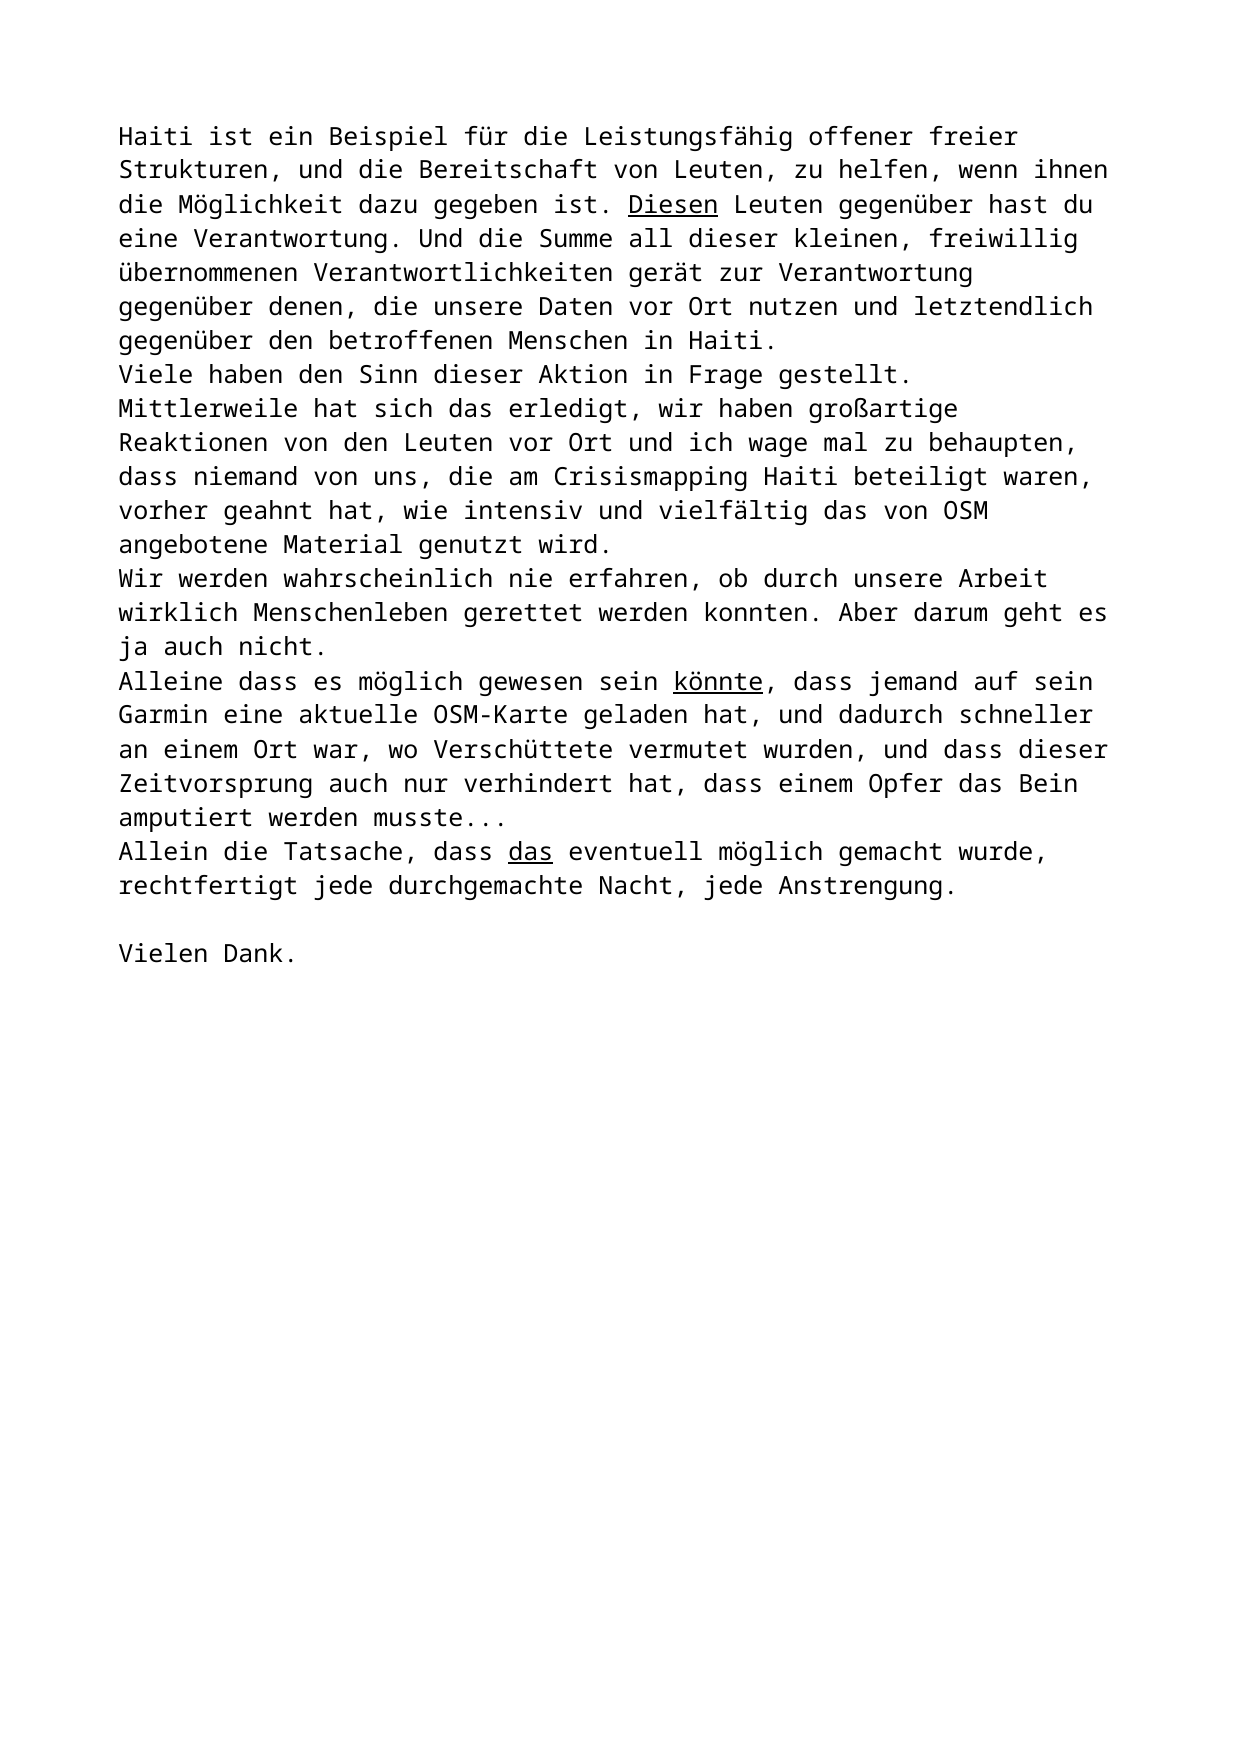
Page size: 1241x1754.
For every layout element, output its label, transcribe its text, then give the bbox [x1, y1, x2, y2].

text Vielen Dank. [118, 936, 1122, 970]
text Allein die Tatsache, dass das eventuell möglich gemacht wurde, rechtfertigt jede durchgemachte Nacht, jede Anstrengung. [118, 833, 1122, 902]
text Mittlerweile hat sich das erledigt, wir haben großartige Reaktionen von den Leuten vor Ort und ich wage mal zu behaupten, dass niemand von uns, die am Crisismapping Haiti beteiligt waren, vorher geahnt hat, wie intensiv und vielfältig das von OSM angebotene Material genutzt wird. [118, 391, 1122, 561]
text Wir werden wahrscheinlich nie erfahren, ob durch unsere Arbeit wirklich Menschenleben gerettet werden konnten. Aber darum geht es ja auch nicht. [118, 561, 1122, 663]
text Viele haben den Sinn dieser Aktion in Frage gestellt. [118, 357, 1122, 391]
text Alleine dass es möglich gewesen sein könnte, dass jemand auf sein Garmin eine aktuelle OSM-Karte geladen hat, und dadurch schneller an einem Ort war, wo Verschüttete vermutet wurden, und dass dieser Zeitvorsprung auch nur verhindert hat, dass einem Opfer das Bein amputiert werden musste... [118, 663, 1122, 833]
text Haiti ist ein Beispiel für die Leistungsfähig offener freier Strukturen, und die Bereitschaft von Leuten, zu helfen, wenn ihnen die Möglichkeit dazu gegeben ist. Diesen Leuten gegenüber hast du eine Verantwortung. Und die Summe all dieser kleinen, freiwillig übernommenen Verantwortlichkeiten gerät zur Verantwortung gegenüber denen, die unsere Daten vor Ort nutzen und letztendlich gegenüber den betroffenen Menschen in Haiti. [118, 118, 1122, 357]
